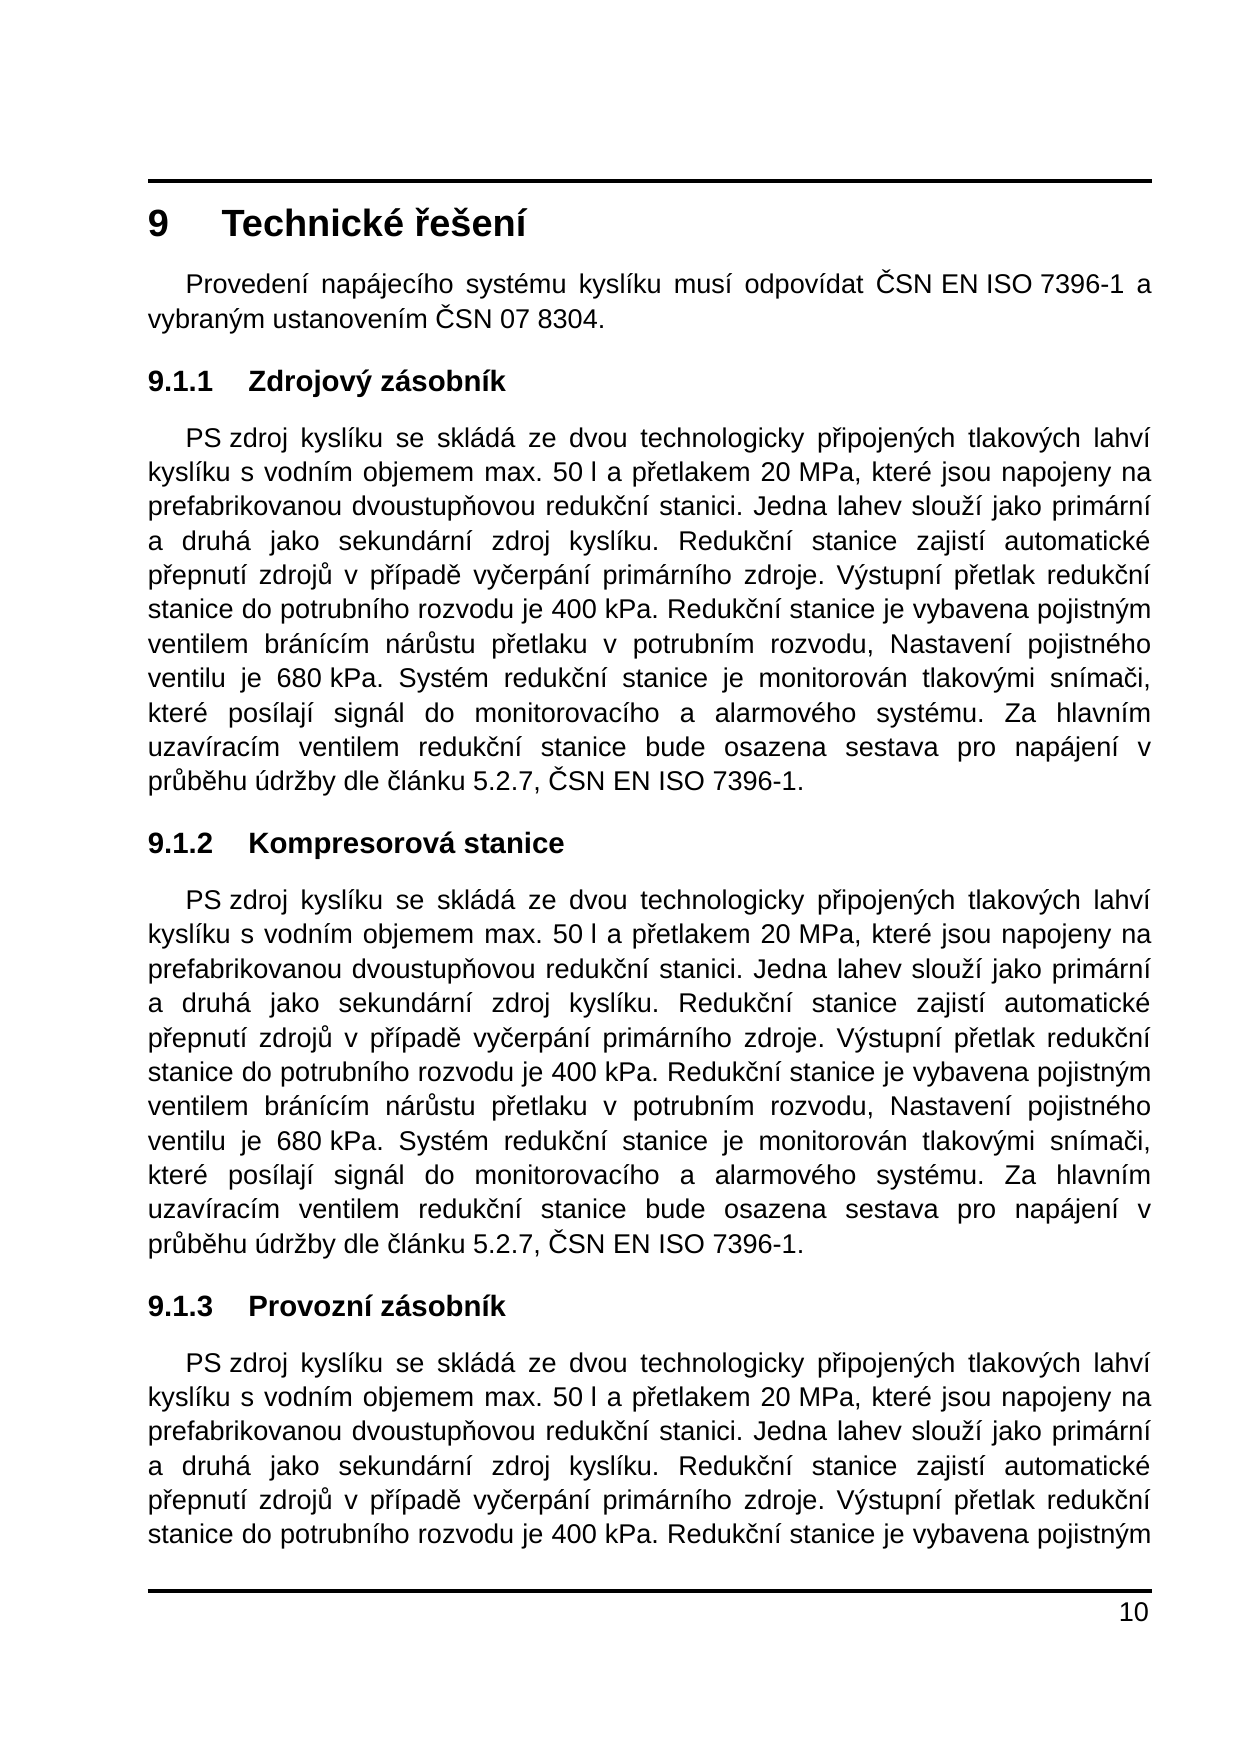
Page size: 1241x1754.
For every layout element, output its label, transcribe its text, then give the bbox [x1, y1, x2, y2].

subtitle Provozní zásobník [148, 1289, 1152, 1322]
subtitle Kompresorová stanice [148, 826, 1152, 860]
text Provedení napájecího systému kyslíku musí odpovídat ČSN EN ISO 7396-1 a vybraným ustanovením ČSN 07 8304. [148, 268, 1152, 334]
subtitle Technické řešení [148, 201, 1152, 244]
text PS zdroj kyslíku se skládá ze dvou technologicky připojených tlakových lahví kyslíku s vodním objemem max. 50 l a přetlakem 20 MPa, které jsou napojeny na prefabrikovanou dvoustupňovou redukční stanici. Jedna lahev slouží jako primární a druhá jako sekundární zdroj kyslíku. Redukční stanice zajistí automatické přepnutí zdrojů v případě vyčerpání primárního zdroje. Výstupní přetlak redukční stanice do potrubního rozvodu je 400 kPa. Redukční stanice je vybavena pojistným ventilem bránícím nárůstu přetlaku v potrubním rozvodu, Nastavení pojistného ventilu je 680 kPa. Systém redukční stanice je monitorován tlakovými snímači, které posílají signál do monitorovacího a alarmového systému. Za hlavním uzavíracím ventilem redukční stanice bude osazena sestava pro napájení v průběhu údržby dle článku 5.2.7, ČSN EN ISO 7396-1. [148, 884, 1152, 1259]
text PS zdroj kyslíku se skládá ze dvou technologicky připojených tlakových lahví kyslíku s vodním objemem max. 50 l a přetlakem 20 MPa, které jsou napojeny na prefabrikovanou dvoustupňovou redukční stanici. Jedna lahev slouží jako primární a druhá jako sekundární zdroj kyslíku. Redukční stanice zajistí automatické přepnutí zdrojů v případě vyčerpání primárního zdroje. Výstupní přetlak redukční stanice do potrubního rozvodu je 400 kPa. Redukční stanice je vybavena pojistným ventilem bránícím nárůstu přetlaku v potrubním rozvodu, Nastavení pojistného ventilu je 680 kPa. Systém redukční stanice je monitorován tlakovými snímači, které posílají signál do monitorovacího a alarmového systému. Za hlavním uzavíracím ventilem redukční stanice bude osazena sestava pro napájení v průběhu údržby dle článku 5.2.7, ČSN EN ISO 7396-1. [148, 422, 1152, 797]
text PS zdroj kyslíku se skládá ze dvou technologicky připojených tlakových lahví kyslíku s vodním objemem max. 50 l a přetlakem 20 MPa, které jsou napojeny na prefabrikovanou dvoustupňovou redukční stanici. Jedna lahev slouží jako primární a druhá jako sekundární zdroj kyslíku. Redukční stanice zajistí automatické přepnutí zdrojů v případě vyčerpání primárního zdroje. Výstupní přetlak redukční stanice do potrubního rozvodu je 400 kPa. Redukční stanice je vybavena pojistným [148, 1347, 1152, 1550]
subtitle Zdrojový zásobník [148, 364, 1152, 397]
